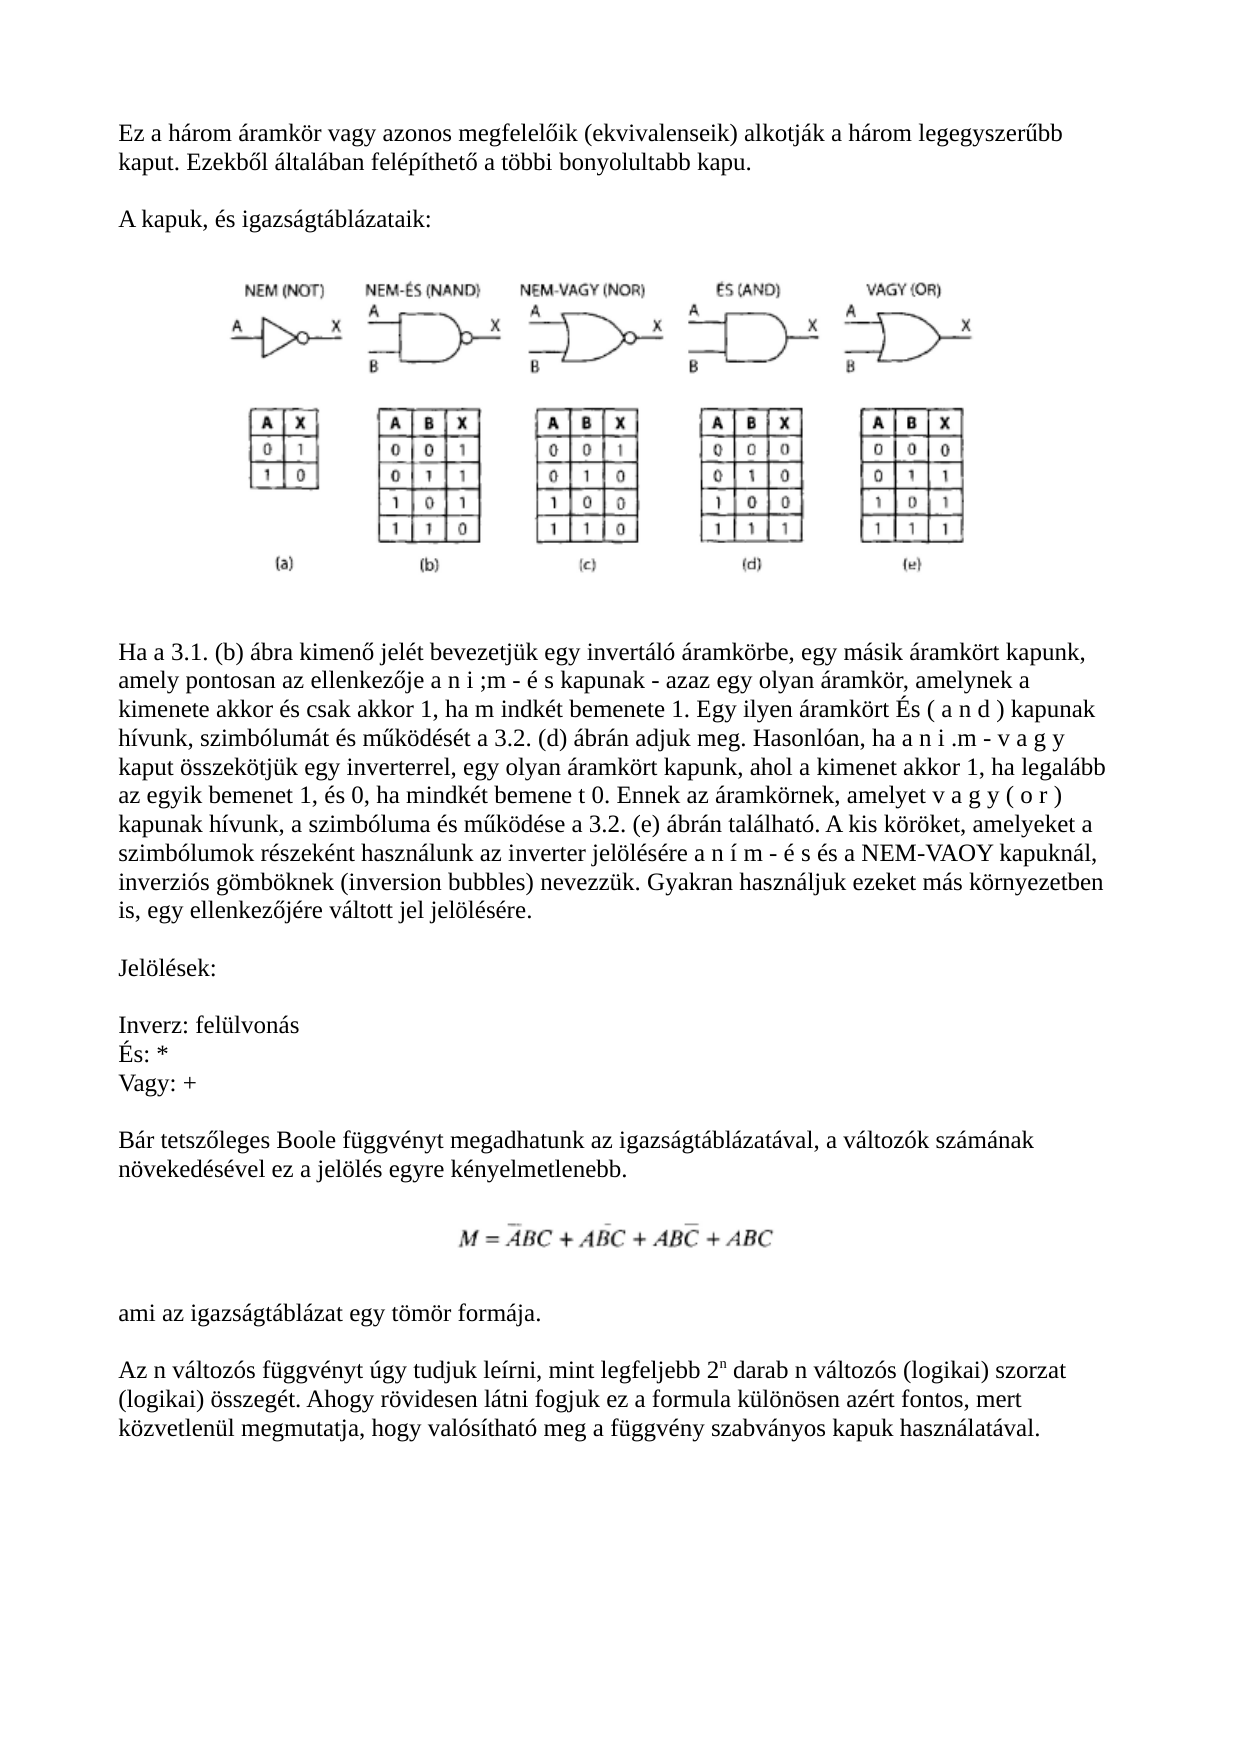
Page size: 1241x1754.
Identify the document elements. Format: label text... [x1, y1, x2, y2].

text Bár tetszőleges Boole függvényt megadhatunk az igazságtáblázatával, a változók számának növekedésével ez a jelölés egyre kényelmetlenebb. [118, 1125, 1122, 1183]
text Jelölések: [118, 953, 1122, 982]
text Ez a három áramkör vagy azonos megfelelőik (ekvivalenseik) alkotják a három legegyszerűbb kaput. Ezekből általában felépíthető a többi bonyolultabb kapu. [118, 118, 1122, 176]
text Vagy: + [118, 1068, 1122, 1097]
picture [216, 261, 1024, 579]
text Inverz: felülvonás [118, 1010, 1122, 1039]
picture [447, 1211, 793, 1259]
text A kapuk, és igazságtáblázataik: [118, 204, 1122, 233]
text ami az igazságtáblázat egy tömör formája. [118, 1298, 1122, 1327]
text Ha a 3.1. (b) ábra kimenő jelét bevezetjük egy invertáló áramkörbe, egy másik áramkört kapunk, amely pontosan az ellenkezője a n i ;m - é s kapunak - azaz egy olyan áramkör, amelynek a kimenete akkor és csak akkor 1, ha m indkét bemenete 1. Egy ilyen áramkört És ( a n d ) kapunak hívunk, szimbólumát és működését a 3.2. (d) ábrán adjuk meg. Hasonlóan, ha a n i .m - v a g y kaput összekötjük egy inverterrel, egy olyan áramkört kapunk, ahol a kimenet akkor 1, ha legalább az egyik bemenet 1, és 0, ha mindkét bemene t 0. Ennek az áramkörnek, amelyet v a g y ( o r ) kapunak hívunk, a szimbóluma és működése a 3.2. (e) ábrán található. A kis köröket, amelyeket a szimbólumok részeként használunk az inverter jelölésére a n í m - é s és a NEM-VAOY kapuknál, inverziós gömböknek (inversion bubbles) nevezzük. Gyakran használjuk ezeket más környezetben is, egy ellenkezőjére váltott jel jelölésére. [118, 637, 1122, 924]
text És: * [118, 1039, 1122, 1068]
text Az n változós függvényt úgy tudjuk leírni, mint legfeljebb 2n darab n változós (logikai) szorzat (logikai) összegét. Ahogy rövidesen látni fogjuk ez a formula különösen azért fontos, mert közvetlenül megmutatja, hogy valósítható meg a függvény szabványos kapuk használatával. [118, 1355, 1122, 1442]
